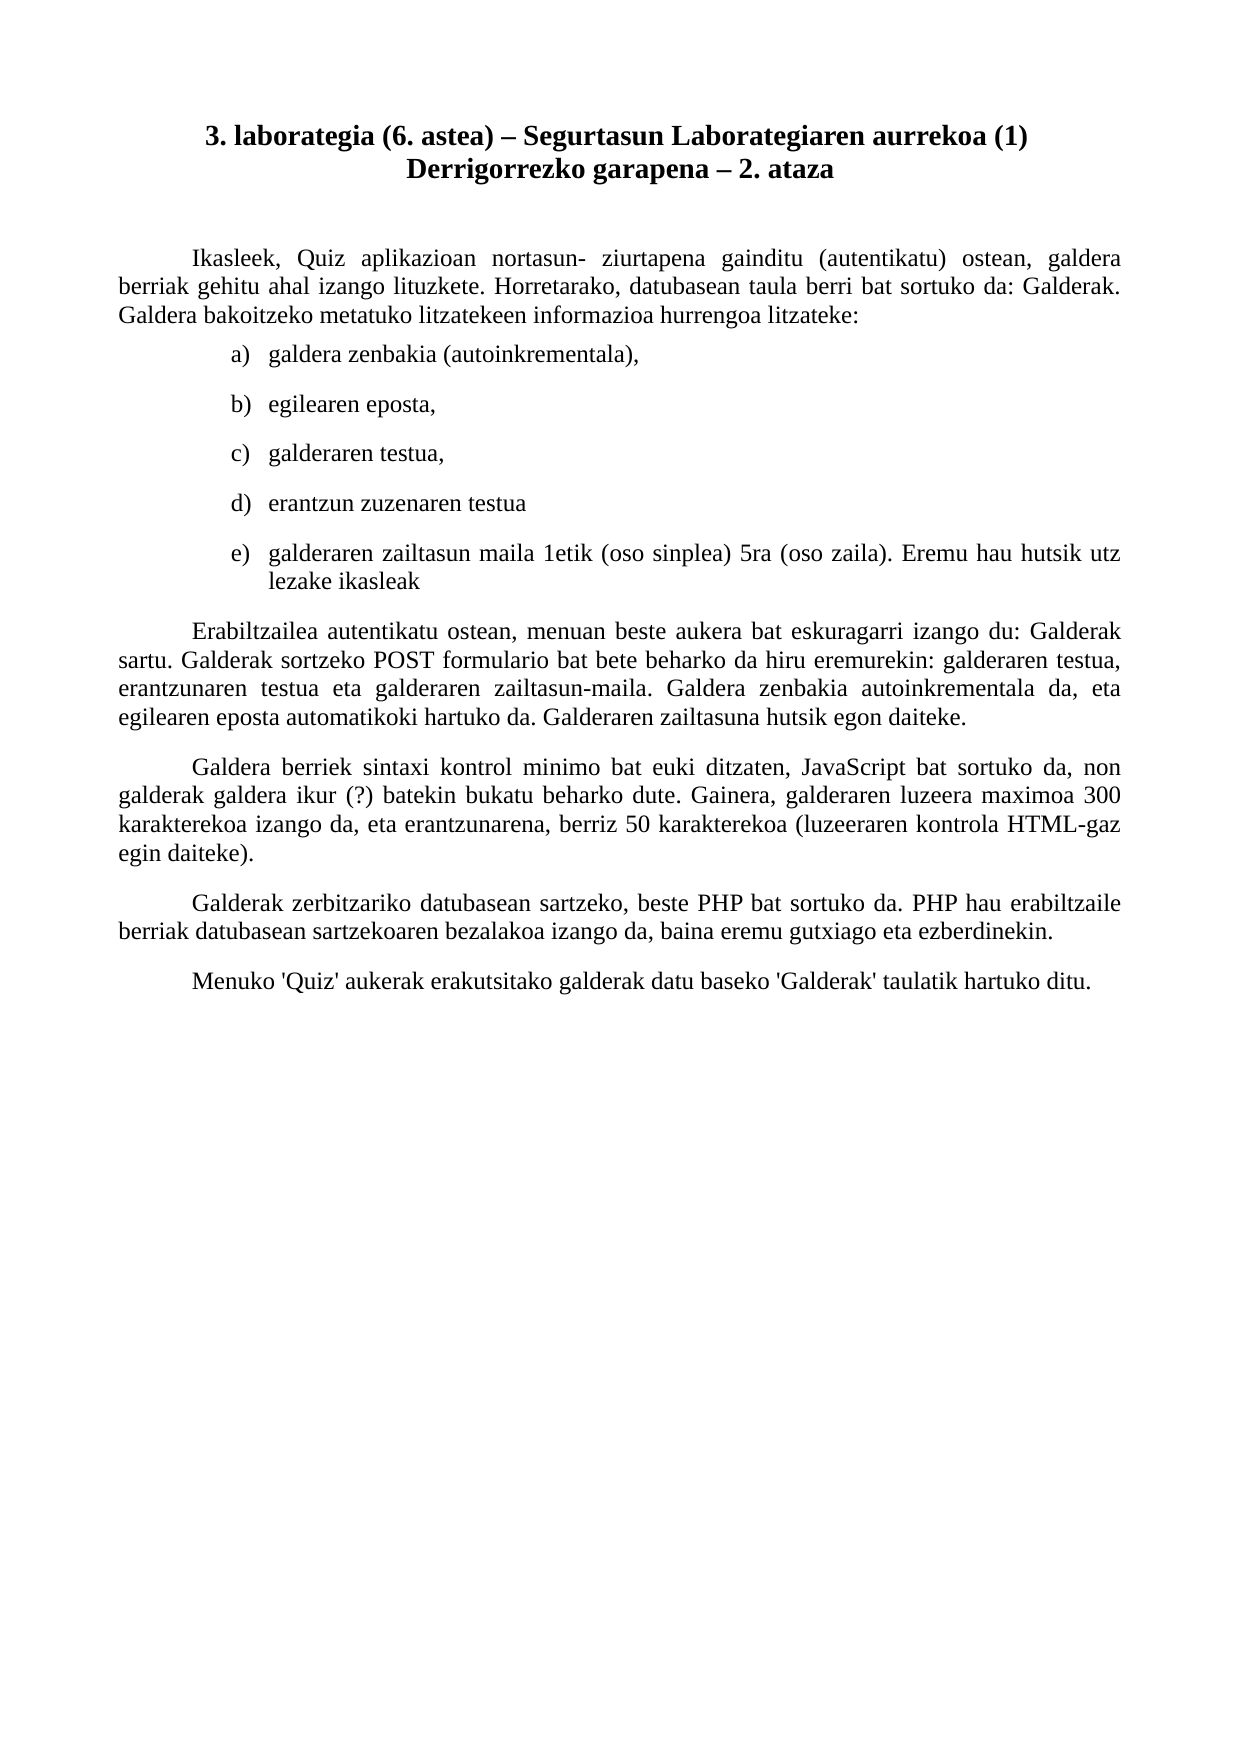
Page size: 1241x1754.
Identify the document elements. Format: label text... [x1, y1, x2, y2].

text Galderak zerbitzariko datubasean sartzeko, beste PHP bat sortuko da. PHP hau erabiltzaile berriak datubasean sartzekoaren bezalakoa izango da, baina eremu gutxiago eta ezberdinekin. [118, 888, 1122, 945]
list galdera zenbakia (autoinkrementala), [231, 339, 1122, 368]
text 3. laborategia (6. astea) – Segurtasun Laborategiaren aurrekoa (1) [118, 118, 1122, 152]
list erantzun zuzenaren testua [231, 488, 1122, 517]
list galderaren testua, [231, 438, 1122, 467]
text Derrigorrezko garapena – 2. ataza [118, 152, 1122, 185]
text Erabiltzailea autentikatu ostean, menuan beste aukera bat eskuragarri izango du: Galderak sartu. Galderak sortzeko POST formulario bat bete beharko da hiru eremurekin: galderaren testua, erantzunaren testua eta galderaren zailtasun-maila. Galdera zenbakia autoinkrementala da, eta egilearen eposta automatikoki hartuko da. Galderaren zailtasuna hutsik egon daiteke. [118, 616, 1122, 731]
list galderaren zailtasun maila 1etik (oso sinplea) 5ra (oso zaila). Eremu hau hutsik utz lezake ikasleak [231, 538, 1122, 595]
list egilearen eposta, [231, 389, 1122, 418]
text Ikasleek, Quiz aplikazioan nortasun- ziurtapena gainditu (autentikatu) ostean, galdera berriak gehitu ahal izango lituzkete. Horretarako, datubasean taula berri bat sortuko da: Galderak. Galdera bakoitzeko metatuko litzatekeen informazioa hurrengoa litzateke: [118, 243, 1122, 329]
text Menuko 'Quiz' aukerak erakutsitako galderak datu baseko 'Galderak' taulatik hartuko ditu. [118, 966, 1122, 995]
text Galdera berriek sintaxi kontrol minimo bat euki ditzaten, JavaScript bat sortuko da, non galderak galdera ikur (?) batekin bukatu beharko dute. Gainera, galderaren luzeera maximoa 300 karakterekoa izango da, eta erantzunarena, berriz 50 karakterekoa (luzeeraren kontrola HTML-gaz egin daiteke). [118, 752, 1122, 867]
